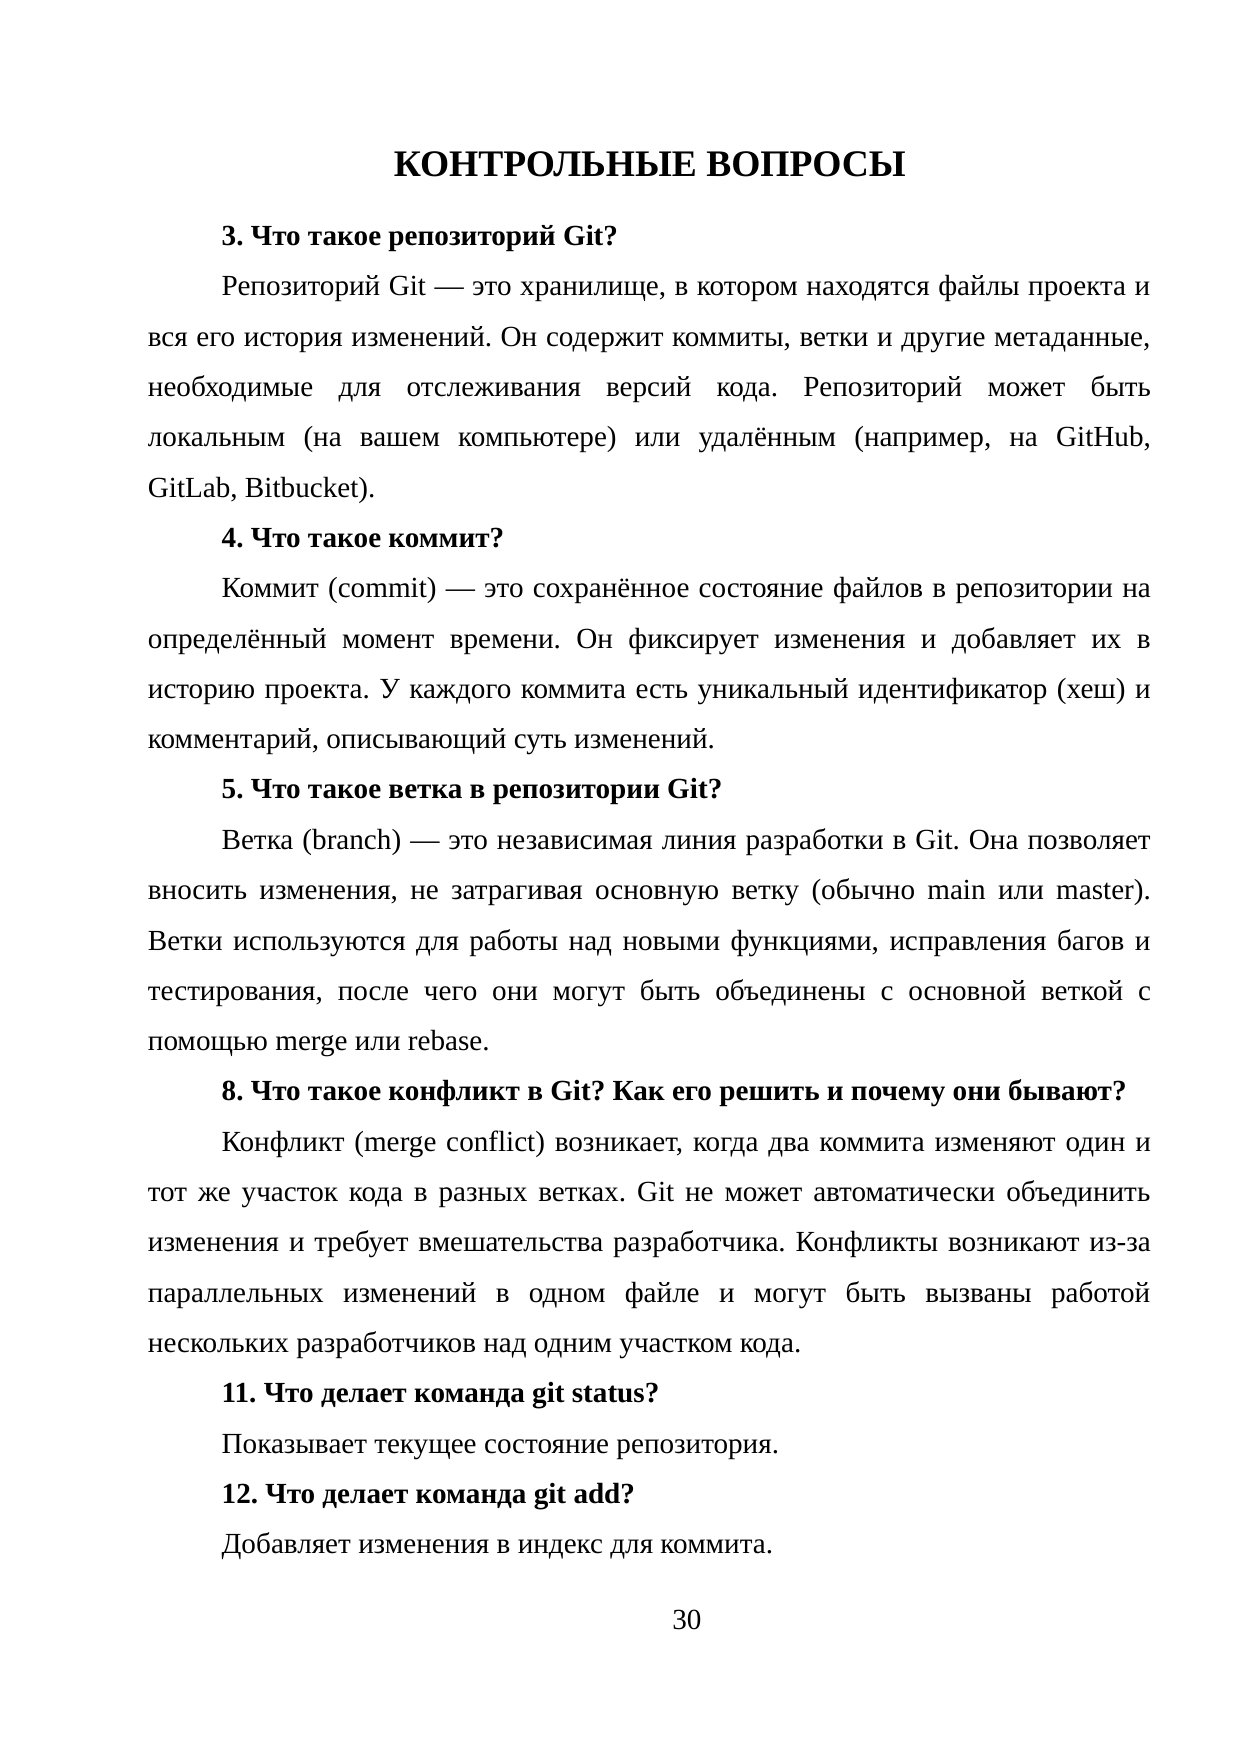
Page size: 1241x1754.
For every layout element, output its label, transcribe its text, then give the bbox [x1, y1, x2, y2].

text Показывает текущее состояние репозитория. [148, 1426, 1152, 1459]
text Конфликт (merge conflict) возникает, когда два коммита изменяют один и тот же участок кода в разных ветках. Git не может автоматически объединить изменения и требует вмешательства разработчика. Конфликты возникают из-за параллельных изменений в одном файле и могут быть вызваны работой нескольких разработчиков над одним участком кода. [148, 1124, 1152, 1359]
text Репозиторий Git — это хранилище, в котором находятся файлы проекта и вся его история изменений. Он содержит коммиты, ветки и другие метаданные, необходимые для отслеживания версий кода. Репозиторий может быть локальным (на вашем компьютере) или удалённым (например, на GitHub, GitLab, Bitbucket). [148, 268, 1152, 503]
text 11. Что делает команда git status? [148, 1375, 1152, 1409]
text 12. Что делает команда git add? [148, 1476, 1152, 1509]
text 8. Что такое конфликт в Git? Как его решить и почему они бывают? [148, 1073, 1152, 1107]
text 4. Что такое коммит? [148, 520, 1152, 554]
text 3. Что такое репозиторий Git? [148, 218, 1152, 252]
text Ветка (branch) — это независимая линия разработки в Git. Она позволяет вносить изменения, не затрагивая основную ветку (обычно main или master). Ветки используются для работы над новыми функциями, исправления багов и тестирования, после чего они могут быть объединены с основной веткой с помощью merge или rebase. [148, 822, 1152, 1057]
subtitle КОНТРОЛЬНЫЕ ВОПРОСЫ [148, 142, 1152, 185]
text Добавляет изменения в индекс для коммита. [148, 1526, 1152, 1560]
text Коммит (commit) — это сохранённое состояние файлов в репозитории на определённый момент времени. Он фиксирует изменения и добавляет их в историю проекта. У каждого коммита есть уникальный идентификатор (хеш) и комментарий, описывающий суть изменений. [148, 570, 1152, 755]
text 5. Что такое ветка в репозитории Git? [148, 772, 1152, 805]
